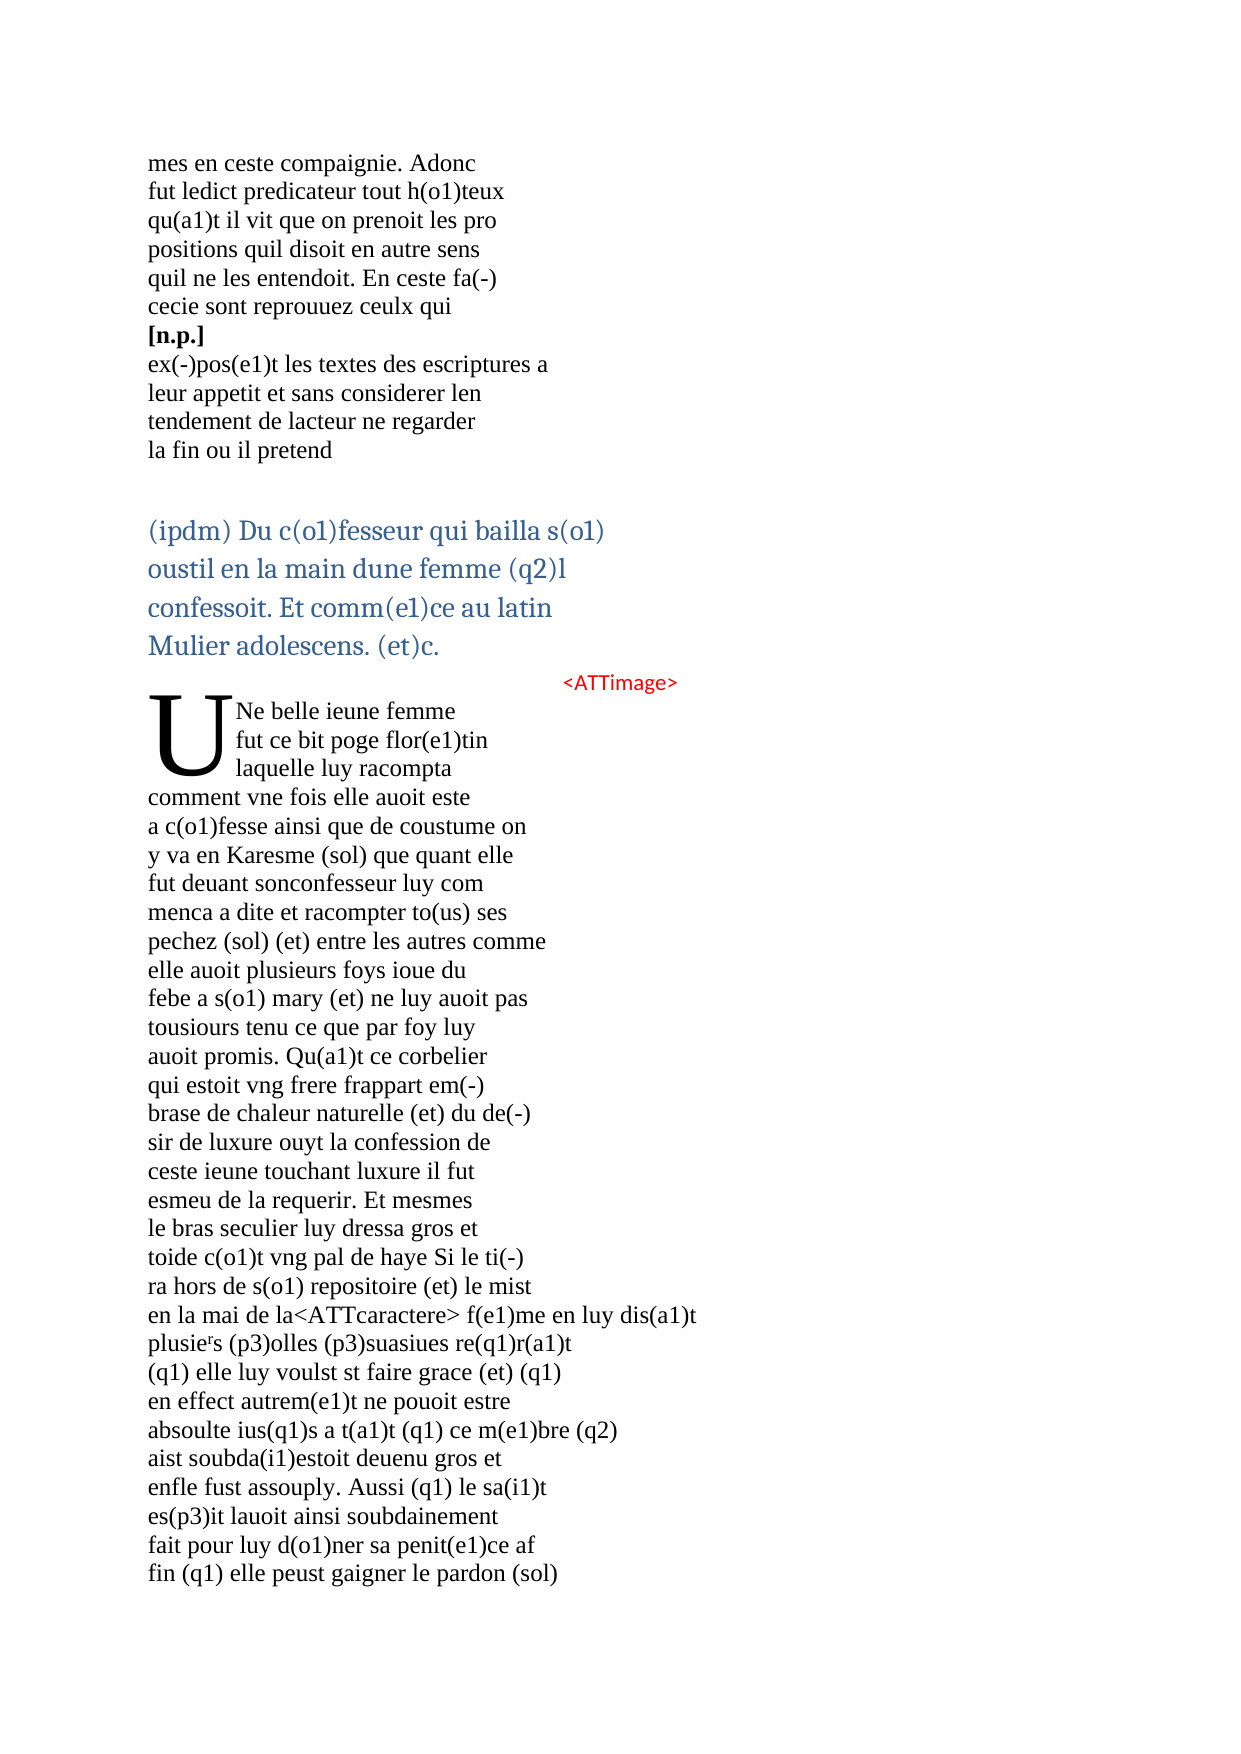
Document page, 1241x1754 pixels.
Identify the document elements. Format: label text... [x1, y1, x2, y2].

text <ATTimage> [148, 668, 1093, 696]
text UNe belle ieune femme fut ce bit poge flor(e1)tin laquelle luy racompta comment vne fois elle auoit este a c(o1)fesse ainsi que de coustume on y va en Karesme (sol) que quant elle fut deuant sonconfesseur luy com menca a dite et racompter to(us) ses pechez (sol) (et) entre les autres comme elle auoit plusieurs foys ioue du febe a s(o1) mary (et) ne luy auoit pas tousiours tenu ce que par foy luy auoit promis. Qu(a1)t ce corbelier qui estoit vng frere frappart em(-) brase de chaleur naturelle (et) du de(-) sir de luxure ouyt la confession de ceste ieune touchant luxure il fut esmeu de la requerir. Et mesmes le bras seculier luy dressa gros et toide c(o1)t vng pal de haye Si le ti(-) ra hors de s(o1) repositoire (et) le mist en la mai de la<ATTcaractere> f(e1)me en luy dis(a1)t plusiers (p3)olles (p3)suasiues re(q1)r(a1)t (q1) elle luy voulst st faire grace (et) (q1) en effect autrem(e1)t ne pouoit estre absoulte ius(q1)s a t(a1)t (q1) ce m(e1)bre (q2) aist soubda(i1)estoit deuenu gros et enfle fust assouply. Aussi (q1) le sa(i1)t es(p3)it lauoit ainsi soubdainement fait pour luy d(o1)ner sa penit(e1)ce af fin (q1) elle peust gaigner le pardon (sol) [148, 696, 1093, 1587]
text mes en ceste compaignie. Adonc fut ledict predicateur tout h(o1)teux qu(a1)t il vit que on prenoit les pro positions quil disoit en autre sens quil ne les entendoit. En ceste fa(-) cecie sont reprouuez ceulx qui [n.p.] ex(-)pos(e1)t les textes des escriptures a leur appetit et sans considerer len tendement de lacteur ne regarder la fin ou il pretend [148, 148, 1093, 464]
subtitle (ipdm) Du c(o1)fesseur qui bailla s(o1) oustil en la main dune femme (q2)l confessoit. Et comm(e1)ce au latin Mulier adolescens. (et)c. [148, 514, 1093, 663]
